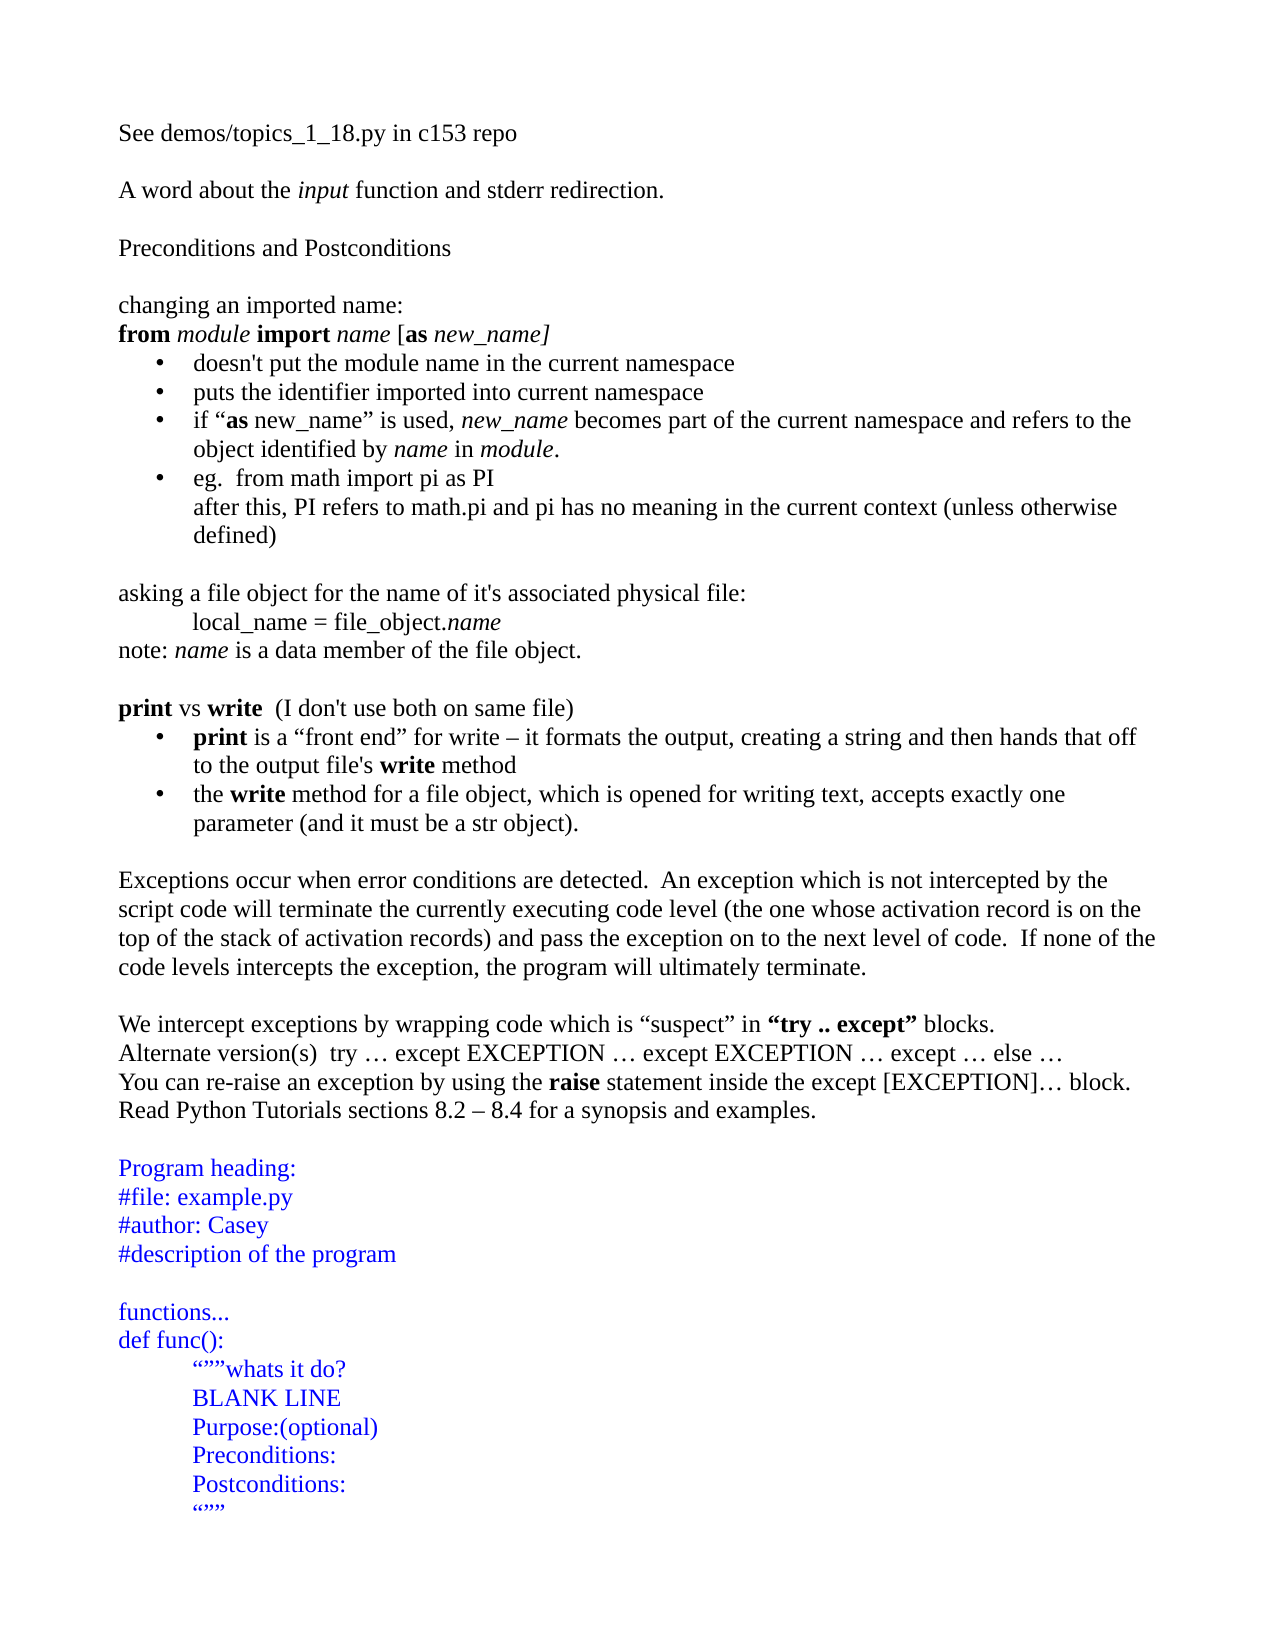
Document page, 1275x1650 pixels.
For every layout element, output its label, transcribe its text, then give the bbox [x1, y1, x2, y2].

text #file: example.py [118, 1182, 1157, 1211]
text “”” [118, 1498, 1157, 1527]
text A word about the input function and stderr redirection. [118, 176, 1157, 204]
text “””whats it do? [118, 1354, 1157, 1383]
list print is a “front end” for write – it formats the output, creating a string and then hands that off to the output file's write method [156, 722, 1157, 779]
text Preconditions: [118, 1441, 1157, 1469]
text Program heading: [118, 1153, 1157, 1182]
text Alternate version(s) try … except EXCEPTION … except EXCEPTION … except … else … [118, 1038, 1157, 1067]
list doesn't put the module name in the current namespace [156, 348, 1157, 377]
text #author: Casey [118, 1211, 1157, 1239]
text Exceptions occur when error conditions are detected. An exception which is not intercepted by the script code will terminate the currently executing code level (the one whose activation record is on the top of the stack of activation records) and pass the exception on to the next level of code. If none of the code levels intercepts the exception, the program will ultimately terminate. [118, 866, 1157, 981]
text Read Python Tutorials sections 8.2 – 8.4 for a synopsis and examples. [118, 1096, 1157, 1124]
text print vs write (I don't use both on same file) [118, 693, 1157, 722]
text BLANK LINE [118, 1383, 1157, 1412]
list eg. from math import pi as PI after this, PI refers to math.pi and pi has no meaning in the current context (unless otherwise defined) [156, 463, 1157, 549]
text See demos/topics_1_18.py in c153 repo [118, 118, 1157, 147]
text note: name is a data member of the file object. [118, 636, 1157, 664]
text We intercept exceptions by wrapping code which is “suspect” in “try .. except” blocks. [118, 1009, 1157, 1038]
text asking a file object for the name of it's associated physical file: [118, 578, 1157, 607]
text #description of the program [118, 1239, 1157, 1268]
text local_name = file_object.name [192, 607, 1157, 636]
text You can re-raise an exception by using the raise statement inside the except [EXCEPTION]… block. [118, 1067, 1157, 1096]
list puts the identifier imported into current namespace [156, 377, 1157, 406]
list the write method for a file object, which is opened for writing text, accepts exactly one parameter (and it must be a str object). [156, 779, 1157, 837]
text Preconditions and Postconditions [118, 233, 1157, 262]
text functions... [118, 1297, 1157, 1326]
text changing an imported name: [118, 291, 1157, 319]
text Postconditions: [118, 1469, 1157, 1498]
text from module import name [as new_name] [118, 319, 1157, 348]
text def func(): [118, 1326, 1157, 1354]
text Purpose:(optional) [118, 1412, 1157, 1441]
list if “as new_name” is used, new_name becomes part of the current namespace and refers to the object identified by name in module. [156, 406, 1157, 463]
